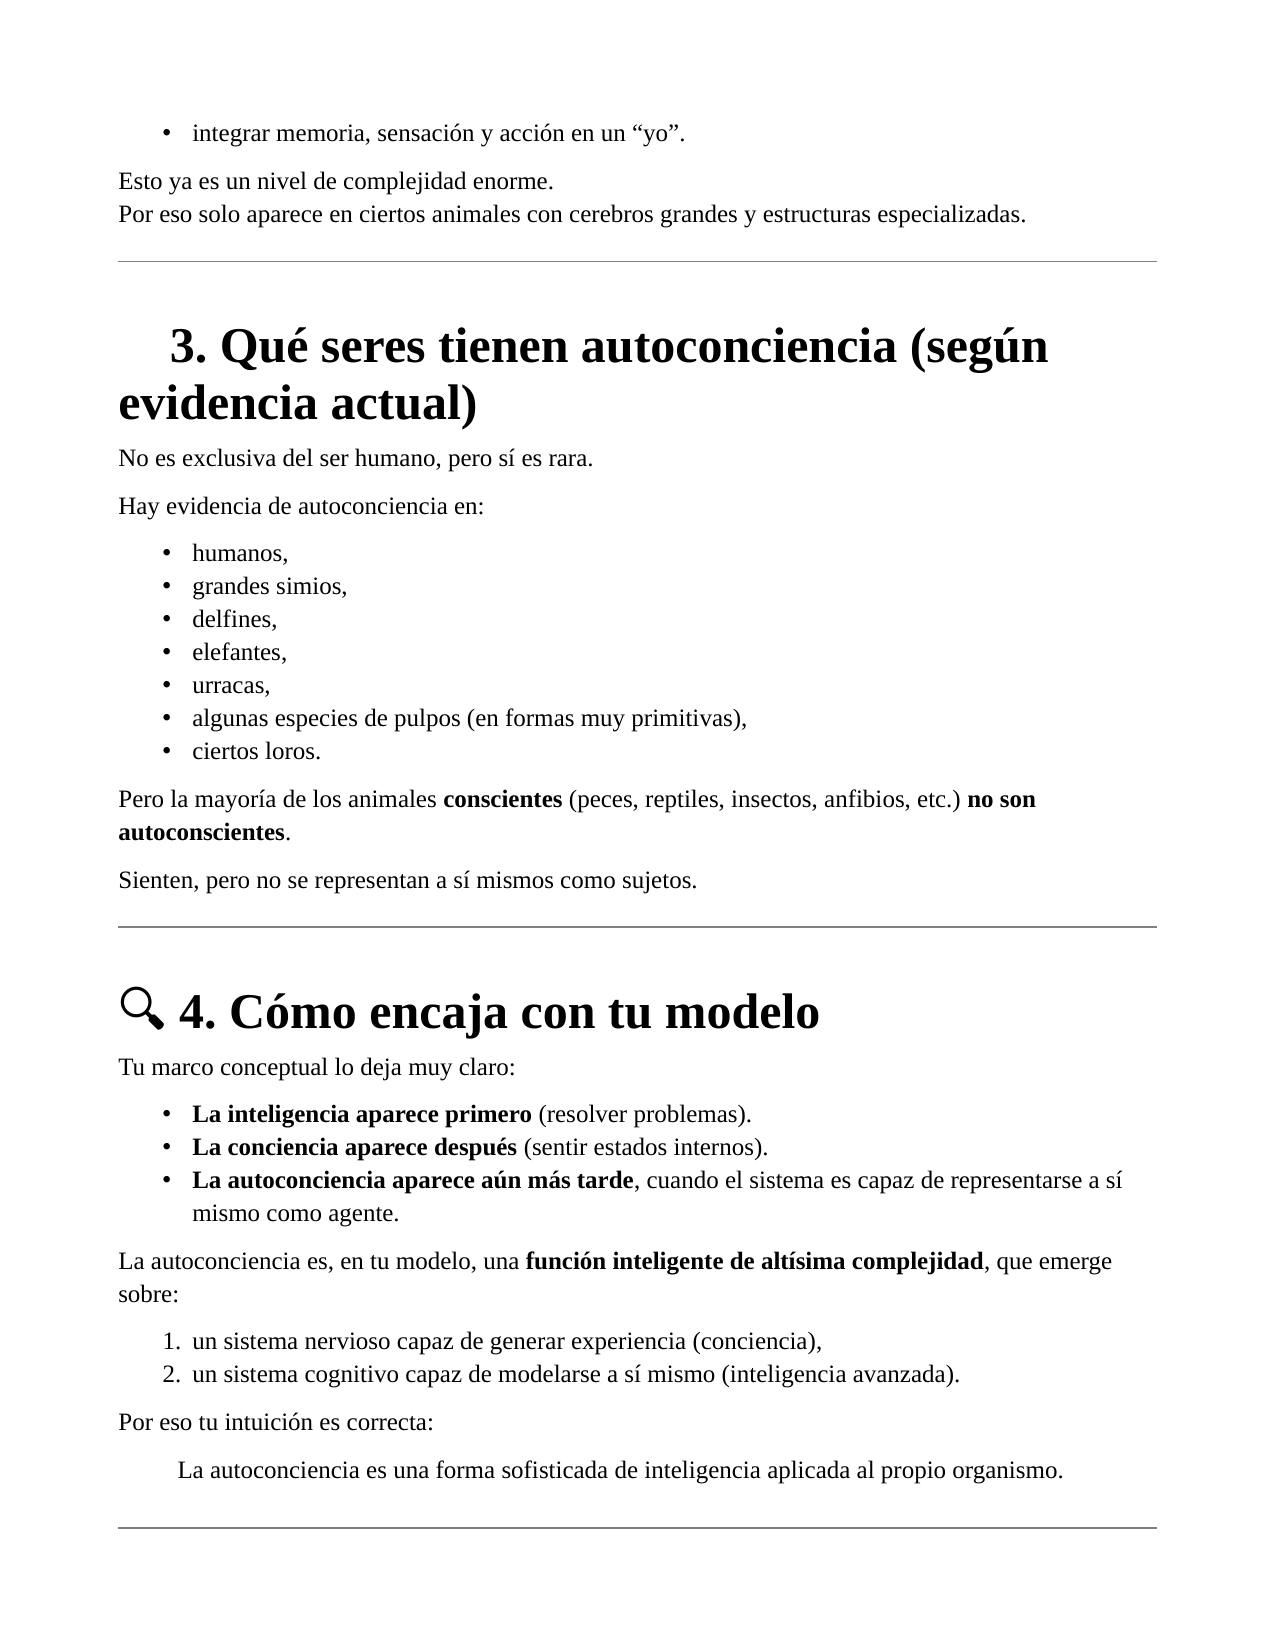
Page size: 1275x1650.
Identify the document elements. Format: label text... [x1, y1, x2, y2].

list La inteligencia aparece primero (resolver problemas). [162, 1099, 1157, 1128]
list un sistema nervioso capaz de generar experiencia (conciencia), [162, 1326, 1157, 1355]
list urracas, [162, 670, 1157, 699]
list La conciencia aparece después (sentir estados internos). [162, 1132, 1157, 1161]
text La autoconciencia es, en tu modelo, una función inteligente de altísima complejidad, que emerge sobre: [118, 1246, 1157, 1308]
text Esto ya es un nivel de complejidad enorme. Por eso solo aparece en ciertos animales con cerebros grandes y estructuras especializadas. [118, 166, 1157, 227]
subtitle 🐬 3. Qué seres tienen autoconciencia (según evidencia actual) [118, 316, 1157, 431]
text No es exclusiva del ser humano, pero sí es rara. [118, 443, 1157, 472]
text Sienten, pero no se representan a sí mismos como sujetos. [118, 865, 1157, 893]
list algunas especies de pulpos (en formas muy primitivas), [162, 703, 1157, 732]
list ciertos loros. [162, 736, 1157, 765]
list La autoconciencia aparece aún más tarde, cuando el sistema es capaz de representarse a sí mismo como agente. [162, 1165, 1157, 1227]
list grandes simios, [162, 571, 1157, 600]
subtitle 🔍 4. Cómo encaja con tu modelo [118, 982, 1157, 1039]
list delfines, [162, 604, 1157, 633]
text Pero la mayoría de los animales conscientes (peces, reptiles, insectos, anfibios, etc.) no son autoconscientes. [118, 784, 1157, 846]
list un sistema cognitivo capaz de modelarse a sí mismo (inteligencia avanzada). [162, 1359, 1157, 1388]
list humanos, [162, 538, 1157, 567]
text Tu marco conceptual lo deja muy claro: [118, 1052, 1157, 1080]
list elefantes, [162, 637, 1157, 666]
text La autoconciencia es una forma sofisticada de inteligencia aplicada al propio organismo. [177, 1455, 1098, 1483]
list integrar memoria, sensación y acción en un “yo”. [162, 118, 1157, 147]
text Hay evidencia de autoconciencia en: [118, 491, 1157, 519]
text Por eso tu intuición es correcta: [118, 1407, 1157, 1436]
